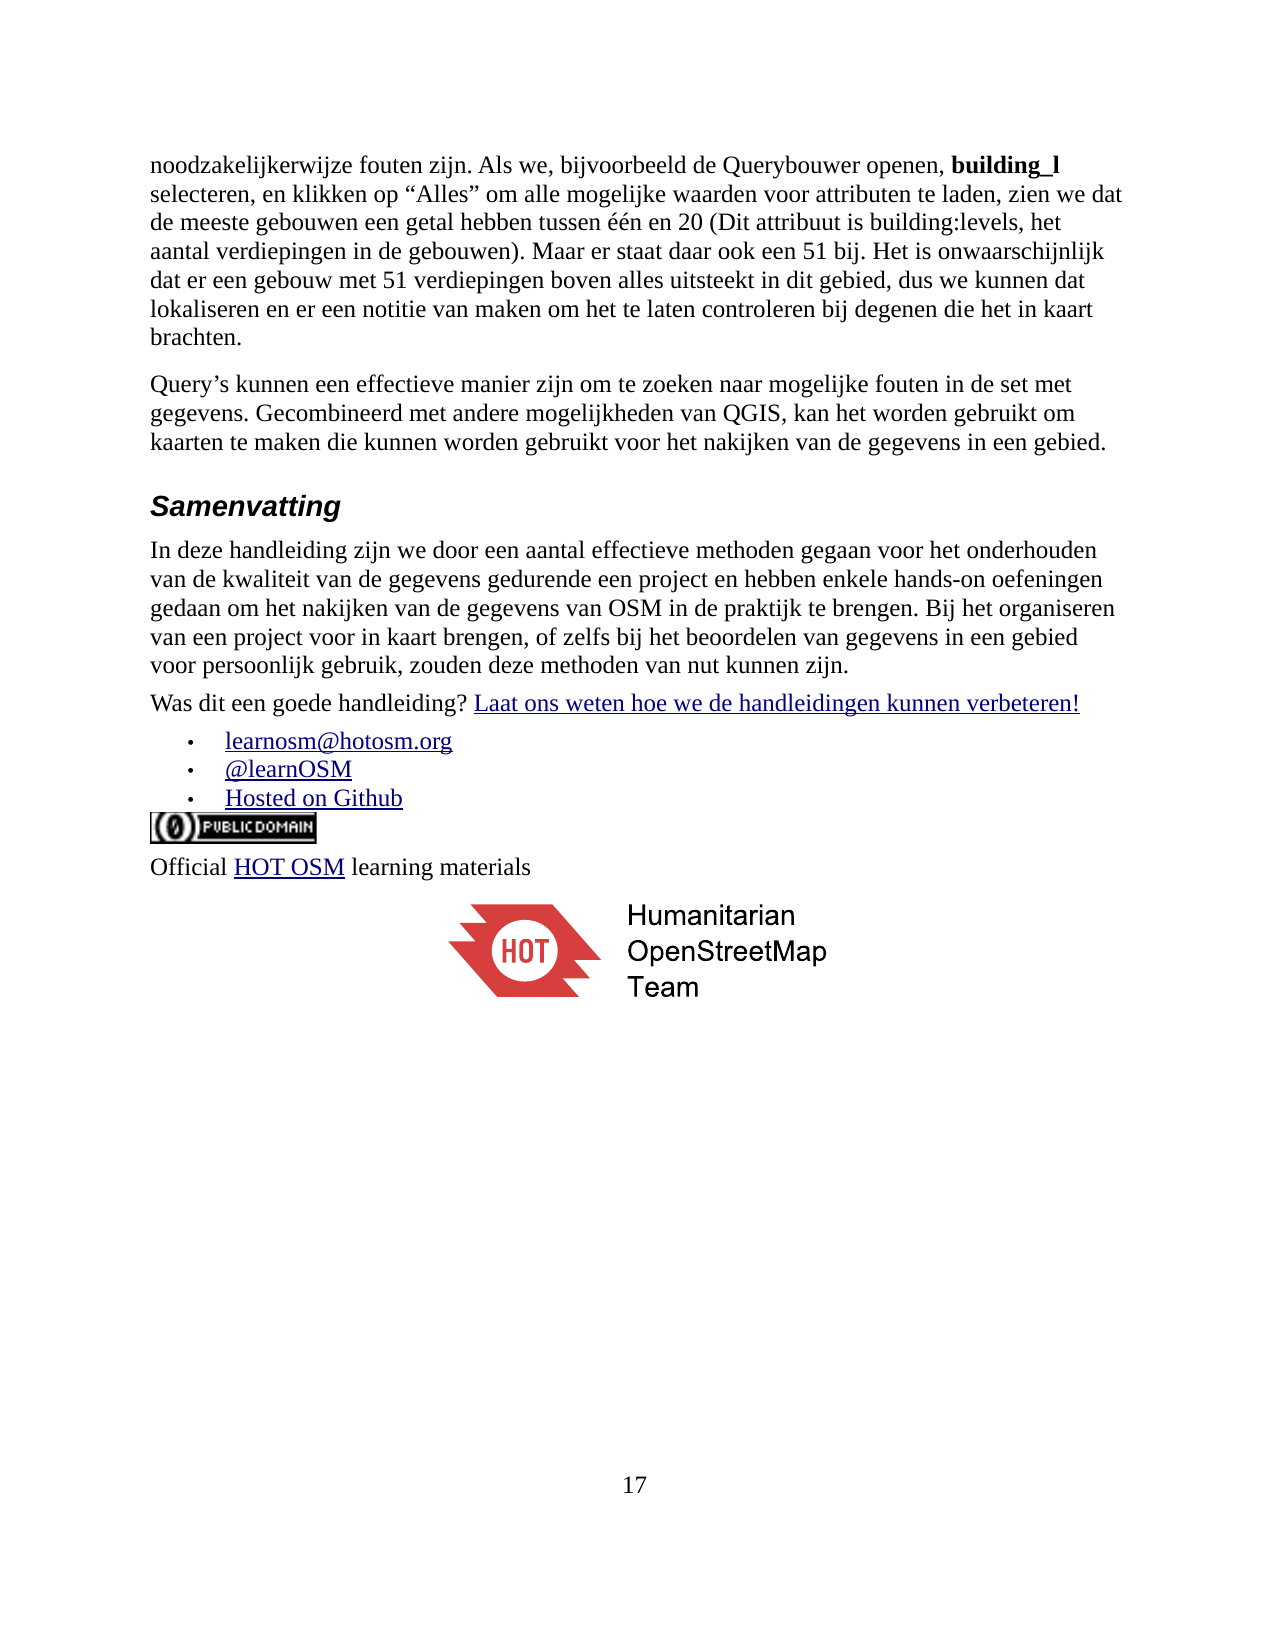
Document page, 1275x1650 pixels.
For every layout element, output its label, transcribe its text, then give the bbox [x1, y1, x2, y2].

text noodzakelijkerwijze fouten zijn. Als we, bijvoorbeeld de Querybouwer openen, building_l selecteren, en klikken op “Alles” om alle mogelijke waarden voor attributen te laden, zien we dat de meeste gebouwen een getal hebben tussen één en 20 (Dit attribuut is building:levels, het aantal verdiepingen in de gebouwen). Maar er staat daar ook een 51 bij. Het is onwaarschijnlijk dat er een gebouw met 51 verdiepingen boven alles uitsteekt in dit gebied, dus we kunnen dat lokaliseren en er een notitie van maken om het te laten controleren bij degenen die het in kaart brachten. [150, 150, 1125, 351]
list @learnOSM [187, 754, 1125, 783]
list Hosted on Github [187, 783, 1125, 812]
text Was dit een goede handleiding? Laat ons weten hoe we de handleidingen kunnen verbeteren! [150, 688, 1125, 717]
text In deze handleiding zijn we door een aantal effectieve methoden gegaan voor het onderhouden van de kwaliteit van de gegevens gedurende een project en hebben enkele hands-on oefeningen gedaan om het nakijken van de gegevens van OSM in de praktijk te brengen. Bij het organiseren van een project voor in kaart brengen, of zelfs bij het beoordelen van gegevens in een gebied voor persoonlijk gebruik, zouden deze methoden van nut kunnen zijn. [150, 535, 1125, 679]
list learnosm@hotosm.org [187, 726, 1125, 754]
text Query’s kunnen een effectieve manier zijn om te zoeken naar mogelijke fouten in de set met gegevens. Gecombineerd met andere mogelijkheden van QGIS, kan het worden gebruikt om kaarten te maken die kunnen worden gebruikt voor het nakijken van de gegevens in een gebied. [150, 369, 1125, 455]
picture [150, 812, 317, 844]
text Official HOT OSM learning materials [150, 852, 1125, 881]
subtitle Samenvatting [150, 489, 1125, 523]
